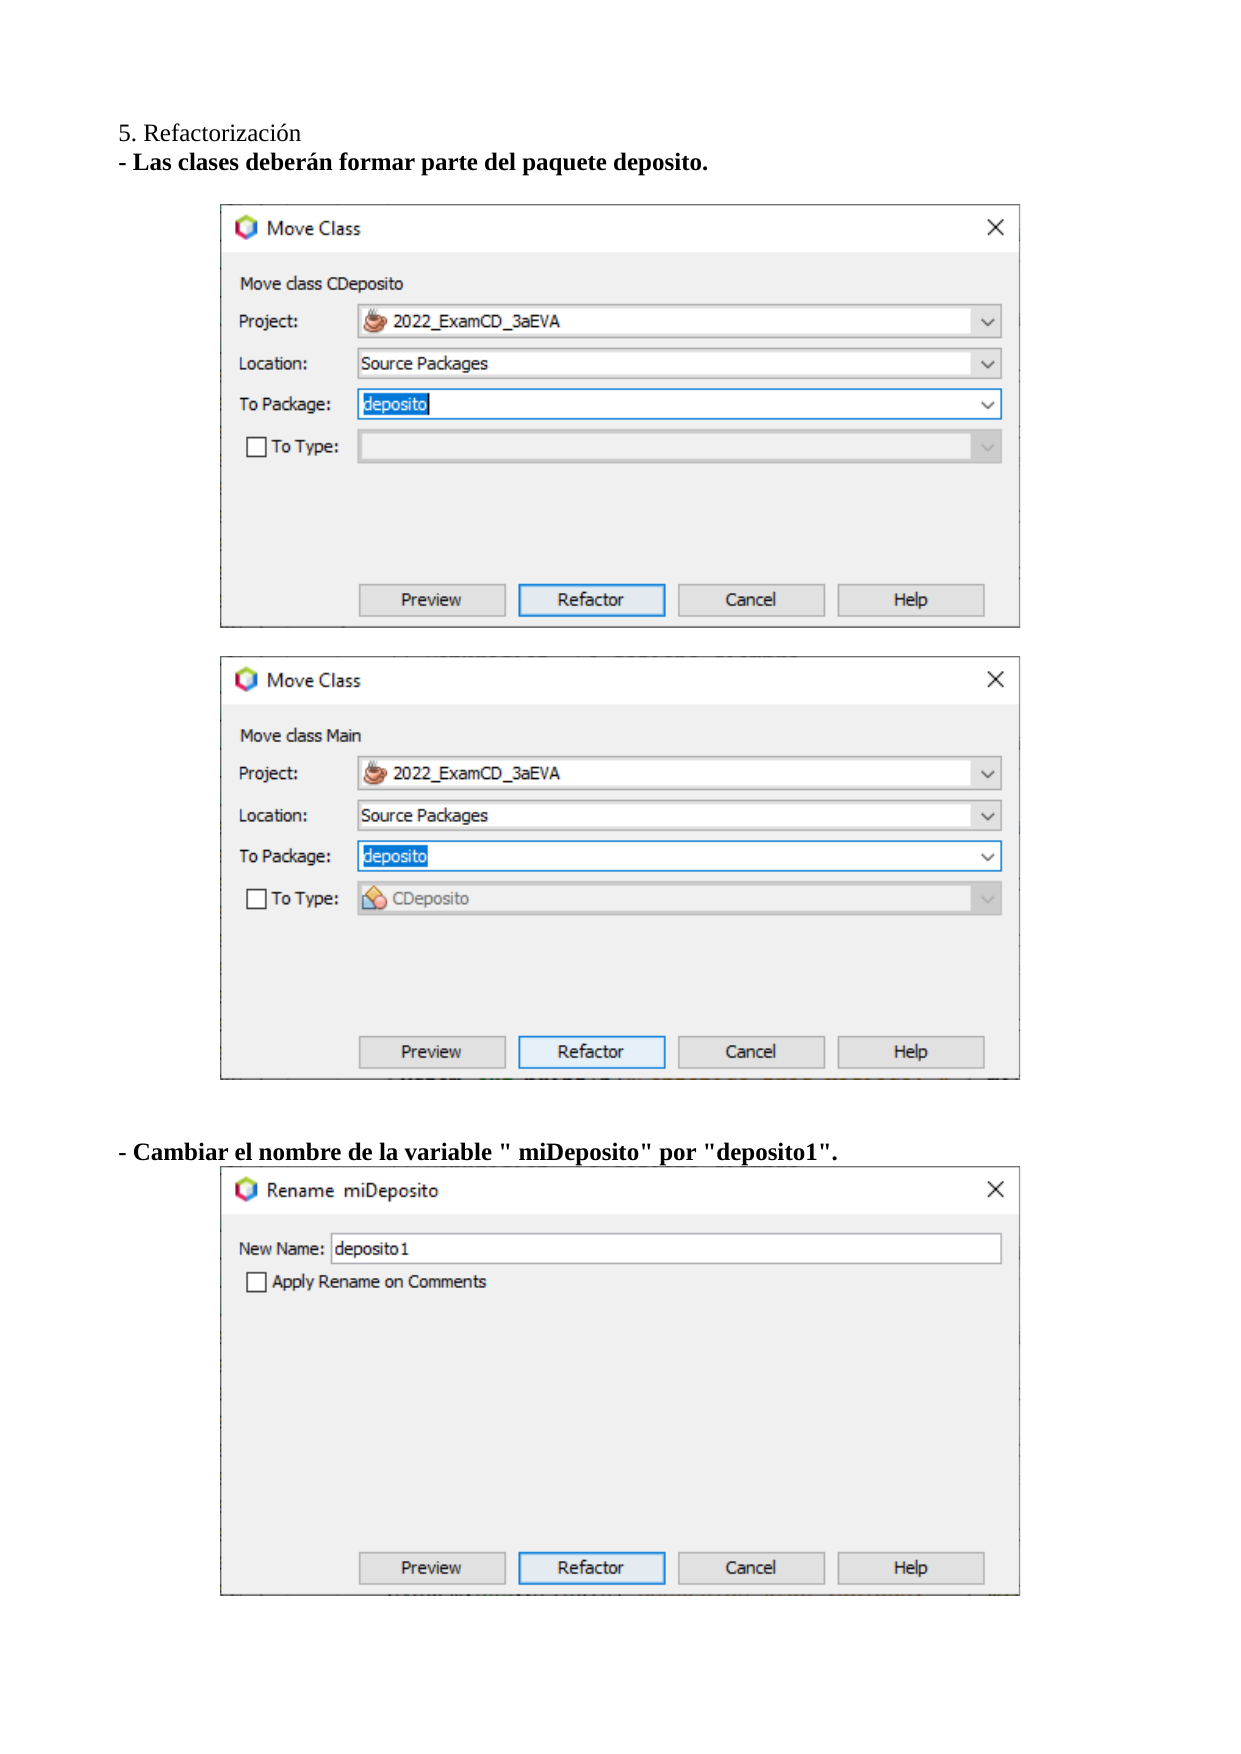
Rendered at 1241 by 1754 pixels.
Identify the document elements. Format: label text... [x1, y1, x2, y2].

picture [220, 204, 1021, 628]
picture [220, 656, 1021, 1080]
picture [220, 1166, 1021, 1596]
text 5. Refactorización [118, 118, 1122, 147]
text - Cambiar el nombre de la variable " miDeposito" por "deposito1". [118, 1137, 1122, 1166]
text - Las clases deberán formar parte del paquete deposito. [118, 147, 1122, 176]
